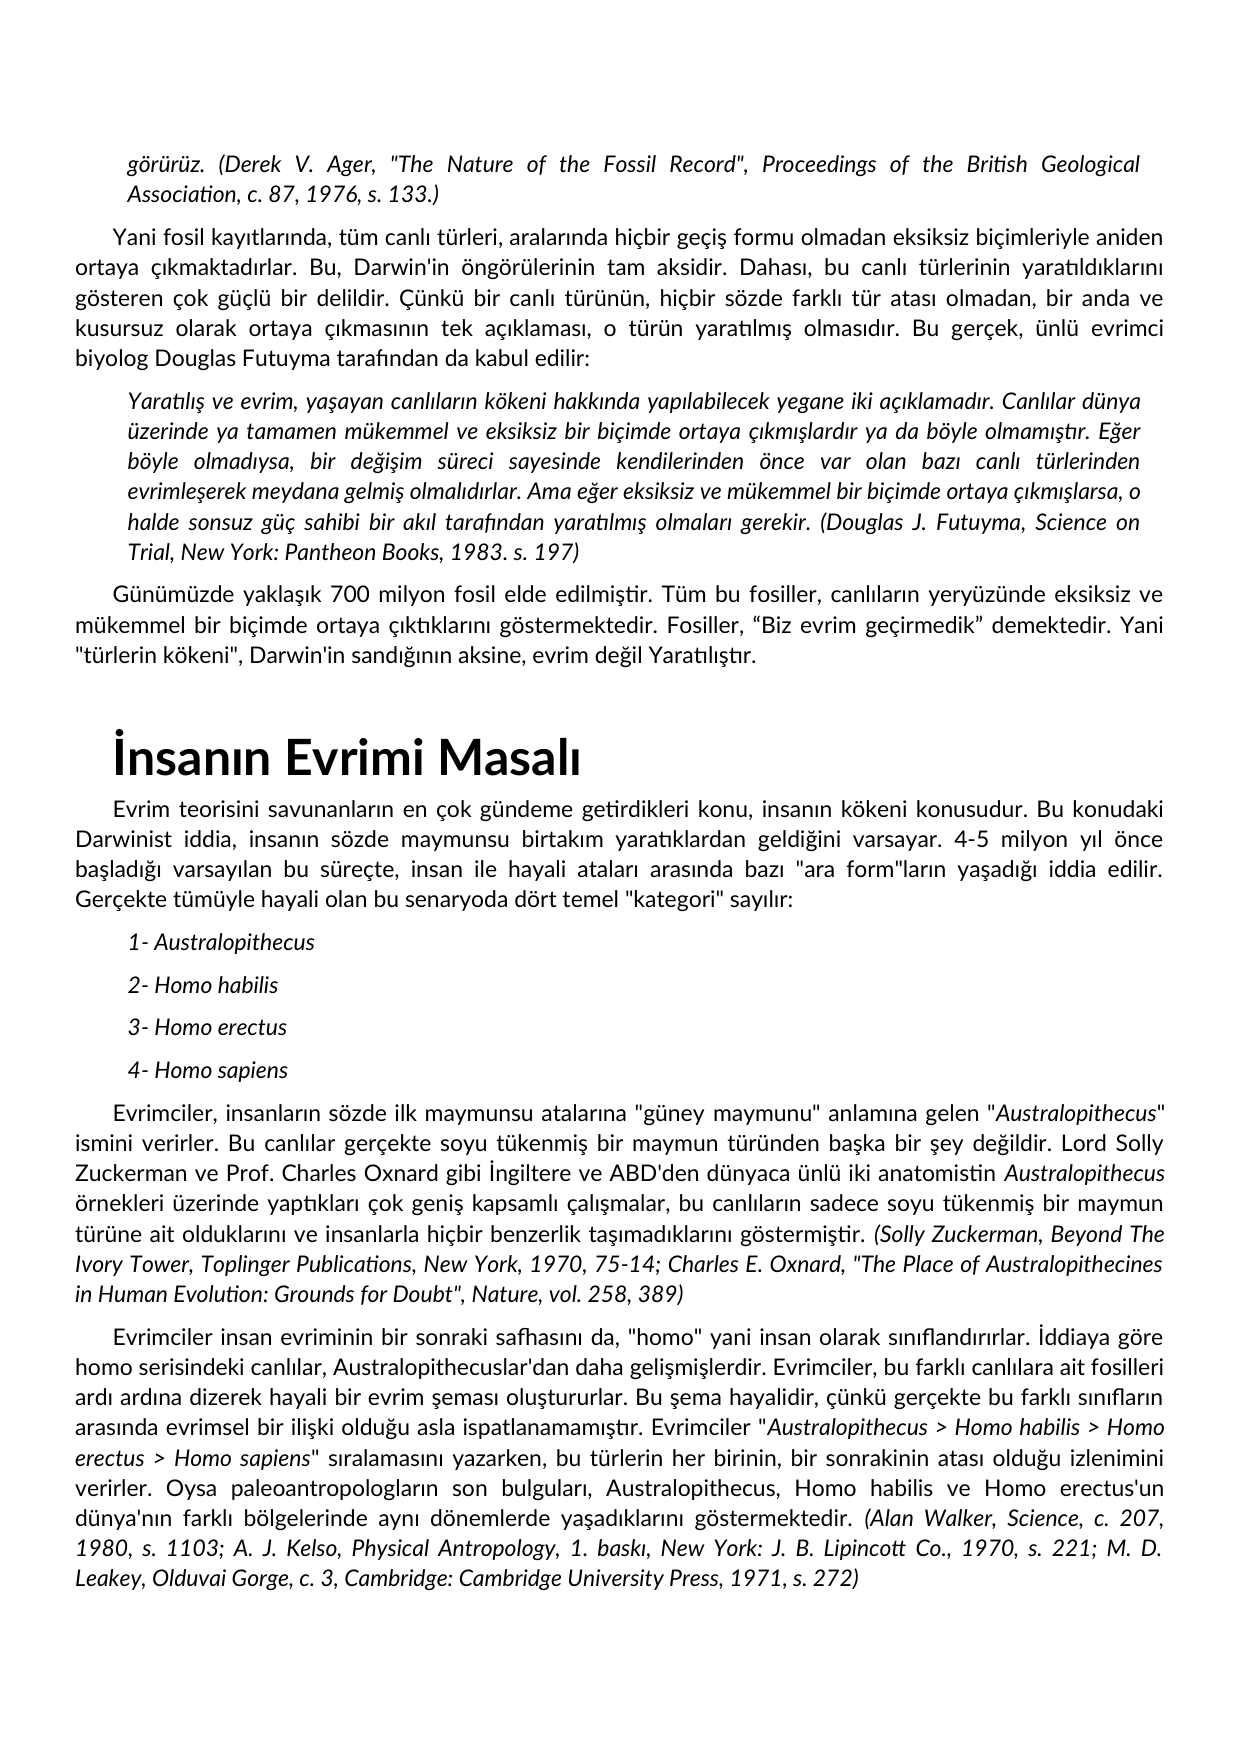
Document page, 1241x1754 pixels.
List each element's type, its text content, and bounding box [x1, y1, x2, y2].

text 1- Australopithecus [127, 928, 1143, 955]
text Yani fosil kayıtlarında, tüm canlı türleri, aralarında hiçbir geçiş formu olmadan eksiksiz biçimleriyle aniden ortaya çıkmaktadırlar. Bu, Darwin'in öngörülerinin tam aksidir. Dahası, bu canlı türlerinin yaratıldıklarını gösteren çok güçlü bir delildir. Çünkü bir canlı türünün, hiçbir sözde farklı tür atası olmadan, bir anda ve kusursuz olarak ortaya çıkmasının tek açıklaması, o türün yaratılmış olmasıdır. Bu gerçek, ünlü evrimci biyolog Douglas Futuyma tarafından da kabul edilir: [75, 223, 1165, 371]
text Evrimciler insan evriminin bir sonraki safhasını da, "homo" yani insan olarak sınıflandırırlar. İddiaya göre homo serisindeki canlılar, Australopithecuslar'dan daha gelişmişlerdir. Evrimciler, bu farklı canlılara ait fosilleri ardı ardına dizerek hayali bir evrim şeması oluştururlar. Bu şema hayalidir, çünkü gerçekte bu farklı sınıfların arasında evrimsel bir ilişki olduğu asla ispatlanamamıştır. Evrimciler "Australopithecus > Homo habilis > Homo erectus > Homo sapiens" sıralamasını yazarken, bu türlerin her birinin, bir sonrakinin atası olduğu izlenimini verirler. Oysa paleoantropologların son bulguları, Australopithecus, Homo habilis ve Homo erectus'un dünya'nın farklı bölgelerinde aynı dönemlerde yaşadıklarını göstermektedir. (Alan Walker, Science, c. 207, 1980, s. 1103; A. J. Kelso, Physical Antropology, 1. baskı, New York: J. B. Lipincott Co., 1970, s. 221; M. D. Leakey, Olduvai Gorge, c. 3, Cambridge: Cambridge University Press, 1971, s. 272) [75, 1322, 1165, 1592]
text 2- Homo habilis [127, 970, 1143, 998]
text Yaratılış ve evrim, yaşayan canlıların kökeni hakkında yapılabilecek yegane iki açıklamadır. Canlılar dünya üzerinde ya tamamen mükemmel ve eksiksiz bir biçimde ortaya çıkmışlardır ya da böyle olmamıştır. Eğer böyle olmadıysa, bir değişim süreci sayesinde kendilerinden önce var olan bazı canlı türlerinden evrimleşerek meydana gelmiş olmalıdırlar. Ama eğer eksiksiz ve mükemmel bir biçimde ortaya çıkmışlarsa, o halde sonsuz güç sahibi bir akıl tarafından yaratılmış olmaları gerekir. (Douglas J. Futuyma, Science on Trial, New York: Pantheon Books, 1983. s. 197) [127, 386, 1143, 565]
text Evrim teorisini savunanların en çok gündeme getirdikleri konu, insanın kökeni konusudur. Bu konudaki Darwinist iddia, insanın sözde maymunsu birtakım yaratıklardan geldiğini varsayar. 4-5 milyon yıl önce başladığı varsayılan bu süreçte, insan ile hayali ataları arasında bazı "ara form"ların yaşadığı iddia edilir. Gerçekte tümüyle hayali olan bu senaryoda dört temel "kategori" sayılır: [75, 794, 1165, 912]
text Günümüzde yaklaşık 700 milyon fosil elde edilmiştir. Tüm bu fosiller, canlıların yeryüzünde eksiksiz ve mükemmel bir biçimde ortaya çıktıklarını göstermektedir. Fosiller, “Biz evrim geçirmedik” demektedir. Yani "türlerin kökeni", Darwin'in sandığının aksine, evrim değil Yaratılıştır. [75, 580, 1165, 668]
text 4- Homo sapiens [127, 1056, 1143, 1083]
text 3- Homo erectus [127, 1013, 1143, 1041]
text Evrimciler, insanların sözde ilk maymunsu atalarına "güney maymunu" anlamına gelen "Australopithecus" ismini verirler. Bu canlılar gerçekte soyu tükenmiş bir maymun türünden başka bir şey değildir. Lord Solly Zuckerman ve Prof. Charles Oxnard gibi İngiltere ve ABD'den dünyaca ünlü iki anatomistin Australopithecus örnekleri üzerinde yaptıkları çok geniş kapsamlı çalışmalar, bu canlıların sadece soyu tükenmiş bir maymun türüne ait olduklarını ve insanlarla hiçbir benzerlik taşımadıklarını göstermiştir. (Solly Zuckerman, Beyond The Ivory Tower, Toplinger Publications, New York, 1970, 75-14; Charles E. Oxnard, "The Place of Australopithecines in Human Evolution: Grounds for Doubt", Nature, vol. 258, 389) [75, 1098, 1165, 1307]
text görürüz. (Derek V. Ager, "The Nature of the Fossil Record", Proceedings of the British Geological Association, c. 87, 1976, s. 133.) [127, 150, 1143, 208]
subtitle İnsanın Evrimi Masalı [112, 726, 1165, 786]
